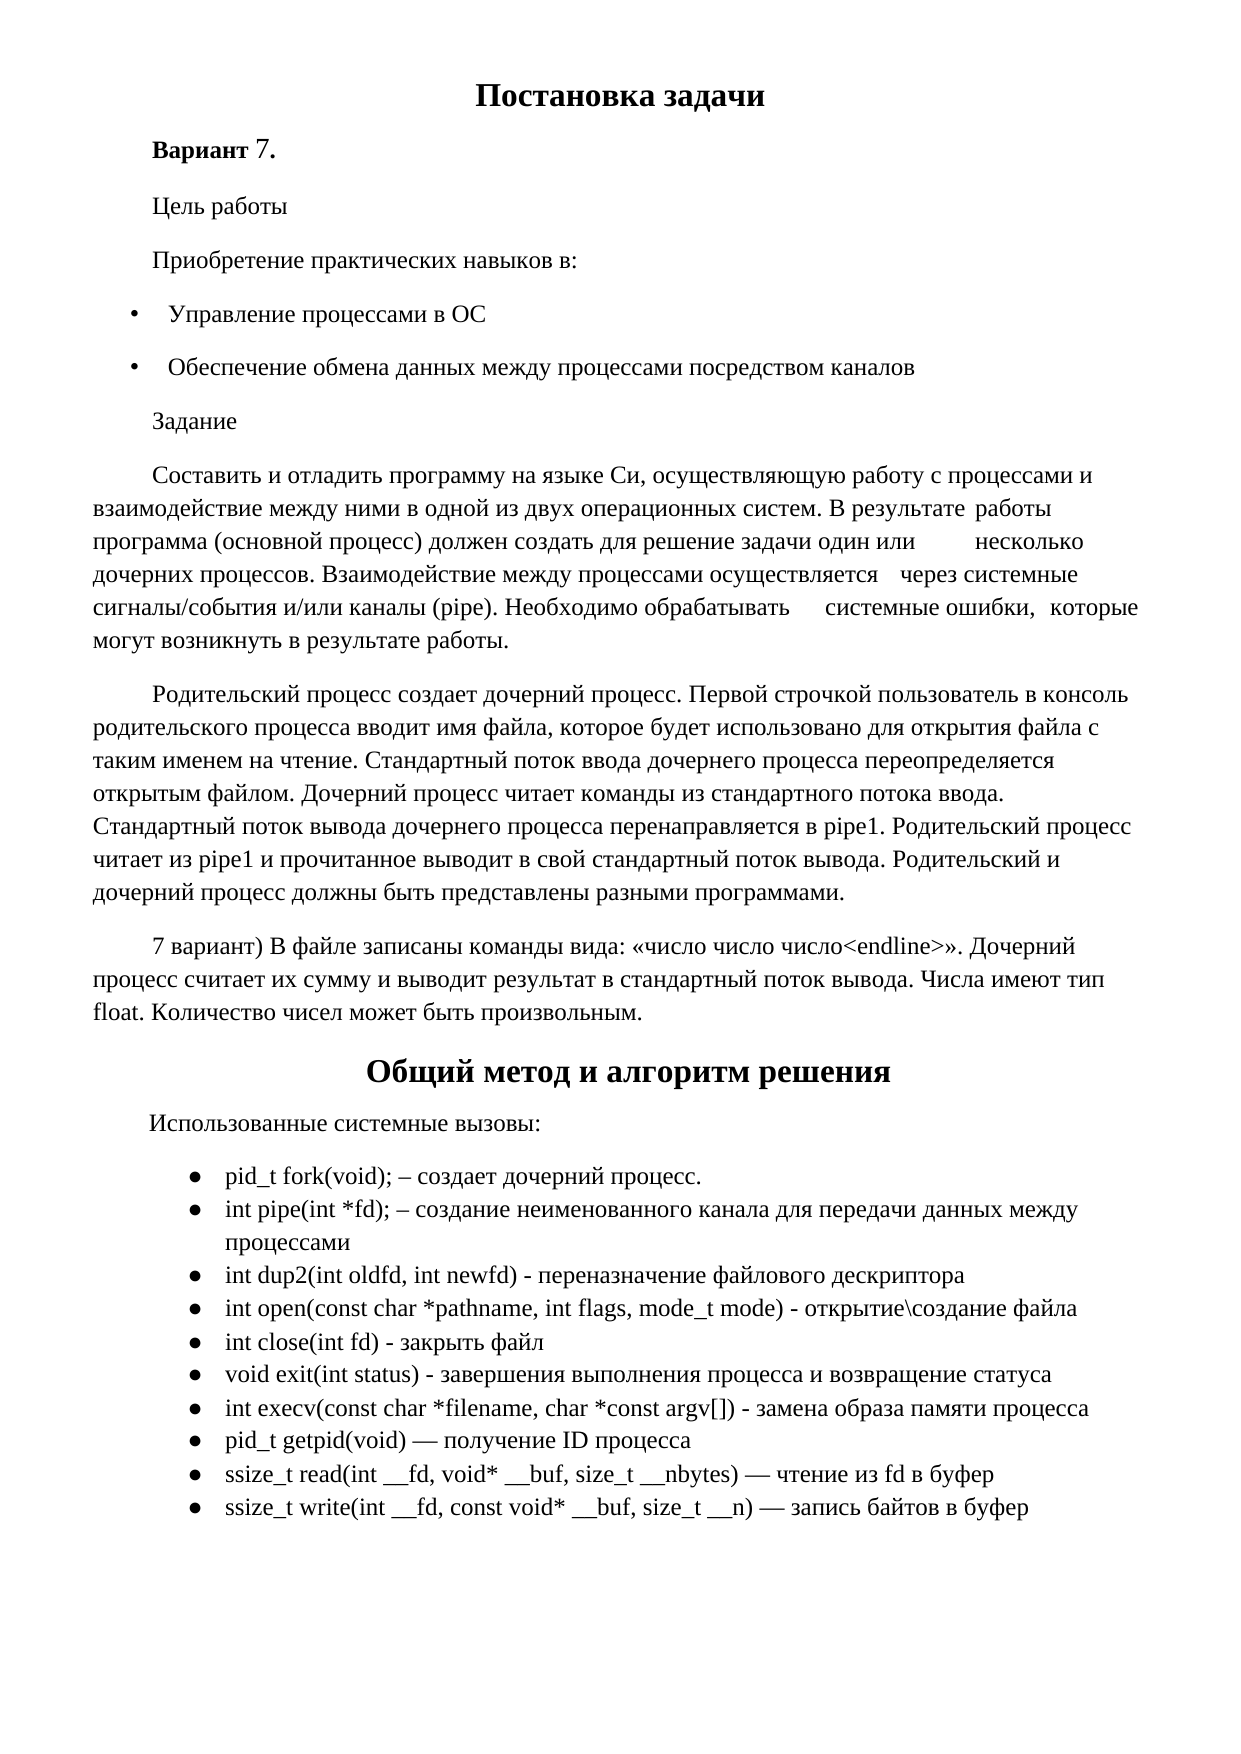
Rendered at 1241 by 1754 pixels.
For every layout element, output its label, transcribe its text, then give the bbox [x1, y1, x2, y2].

text Вариант 7. [93, 132, 1147, 165]
list pid_t getpid(void) — получение ID процесса [187, 1426, 1147, 1454]
list int open(const char *pathname, int flags, mode_t mode) - открытие\создание файла [187, 1293, 1147, 1322]
list Управление процессами в ОС [130, 299, 1165, 327]
list Обеспечение обмена данных между процессами посредством каналов [130, 352, 1165, 381]
list ssize_t write(int __fd, const void* __buf, size_t __n) — запись байтов в буфер [187, 1492, 1147, 1520]
text Родительский процесс создает дочерний процесс. Первой строчкой пользователь в консоль родительского процесса вводит имя файла, которое будет использовано для открытия файла с таким именем на чтение. Стандартный поток ввода дочернего процесса переопределяется открытым файлом. Дочерний процесс читает команды из стандартного потока ввода. Стандартный поток вывода дочернего процесса перенаправляется в pipe1. Родительский процесс читает из pipe1 и прочитанное выводит в свой стандартный поток вывода. Родительский и дочерний процесс должны быть представлены разными программами. [93, 679, 1147, 906]
text Общий метод и алгоритм решения [93, 1051, 1147, 1089]
list int close(int fd) - закрыть файл [187, 1327, 1147, 1355]
list pid_t fork(void); – создает дочерний процесс. [187, 1161, 1147, 1190]
list int execv(const char *filename, char *const argv[]) - замена образа памяти процесса [187, 1393, 1147, 1421]
text Составить и отладить программу на языке Си, осуществляющую работу с процессами и взаимодействие между ними в одной из двух операционных систем. В результате работы программа (основной процесс) должен создать для решение задачи один или несколько дочерних процессов. Взаимодействие между процессами осуществляется через системные сигналы/события и/или каналы (pipe). Необходимо обрабатывать системные ошибки, которые могут возникнуть в результате работы. [93, 460, 1147, 654]
list ssize_t read(int __fd, void* __buf, size_t __nbytes) — чтение из fd в буфер [187, 1459, 1147, 1487]
text Цель работы [93, 191, 1147, 220]
text Постановка задачи [93, 75, 1147, 113]
text Приобретение практических навыков в: [93, 245, 1147, 273]
text 7 вариант) В файле записаны команды вида: «число число число<endline>». Дочерний процесс считает их сумму и выводит результат в стандартный поток вывода. Числа имеют тип float. Количество чисел может быть произвольным. [93, 931, 1147, 1026]
list int pipe(int *fd); – создание неименованного канала для передачи данных между процессами [187, 1194, 1147, 1256]
list void exit(int status) - завершения выполнения процесса и возвращение статуса [187, 1359, 1147, 1388]
text Задание [93, 406, 1147, 435]
text Использованные системные вызовы: [75, 1108, 1147, 1136]
list int dup2(int oldfd, int newfd) - переназначение файлового дескриптора [187, 1261, 1147, 1289]
